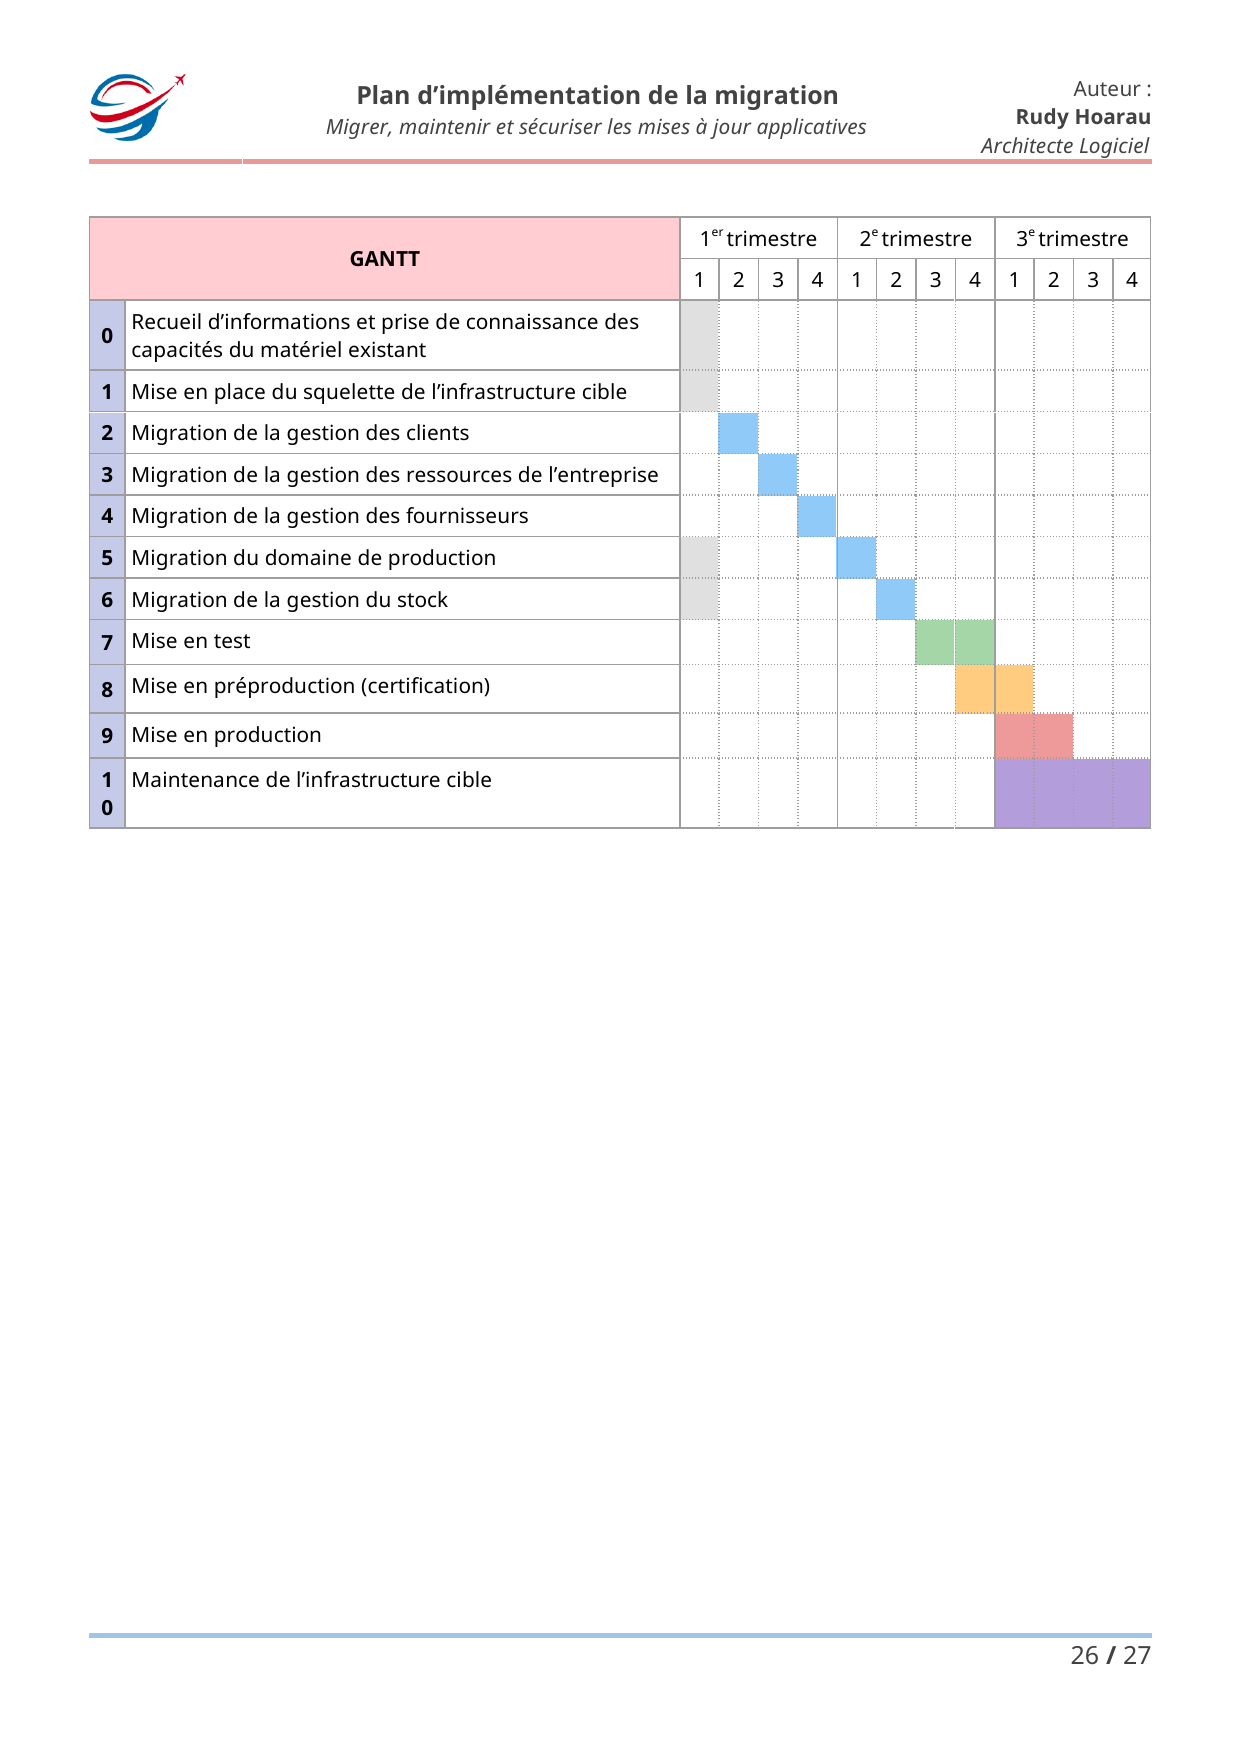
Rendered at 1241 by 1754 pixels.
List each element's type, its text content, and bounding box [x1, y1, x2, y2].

table_cell [996, 579, 1033, 620]
table_cell 1 [838, 259, 876, 299]
table_cell [797, 413, 836, 454]
table_cell [797, 759, 836, 827]
table_cell 6 [90, 579, 124, 619]
table_cell [1112, 371, 1150, 412]
table_cell 2 [720, 259, 758, 299]
table_cell [797, 454, 836, 496]
table_cell 9 [90, 714, 124, 757]
table_cell [718, 371, 758, 412]
table_cell [1112, 496, 1150, 537]
table_cell [876, 537, 915, 579]
table_cell [876, 714, 915, 759]
table_cell [681, 496, 718, 537]
table_cell [876, 759, 915, 827]
table_cell Migration de la gestion des clients [126, 413, 679, 453]
table_cell [838, 665, 876, 714]
table_cell Mise en test [126, 620, 679, 664]
table_cell [955, 371, 994, 412]
table_cell [758, 301, 797, 371]
table_cell [996, 759, 1033, 827]
table_cell [996, 665, 1033, 714]
table_cell Mise en production [126, 714, 679, 757]
table_cell [1073, 714, 1112, 759]
table_cell [915, 496, 954, 537]
table_cell [838, 413, 876, 454]
table_cell Recueil d’informations et prise de connaissance des capacités du matériel existant [126, 301, 679, 369]
table_cell 1 [90, 371, 124, 411]
table_cell 4 [1114, 259, 1150, 299]
table_cell 5 [90, 537, 124, 577]
table_cell 2 [877, 259, 915, 299]
table_cell [1112, 579, 1150, 620]
table_cell [758, 714, 797, 759]
table_cell 10 [90, 759, 124, 827]
table_header GANTT [90, 218, 679, 299]
table_cell [718, 454, 758, 496]
table_cell [915, 454, 954, 496]
table_cell [758, 579, 797, 620]
table_cell [681, 620, 718, 665]
table_cell [1033, 579, 1073, 620]
table_cell [797, 579, 836, 620]
table_cell [1073, 371, 1112, 412]
table_cell [915, 665, 954, 714]
table_cell [1073, 579, 1112, 620]
table_cell [876, 413, 915, 454]
table_cell [1033, 496, 1073, 537]
table_cell [758, 454, 797, 496]
table_cell [1112, 413, 1150, 454]
table_cell [797, 301, 836, 371]
table_cell [1112, 620, 1150, 665]
table_cell [876, 496, 915, 537]
table_cell [1073, 413, 1112, 454]
table_cell [718, 665, 758, 714]
table_cell [955, 454, 994, 496]
table_cell [718, 496, 758, 537]
table_cell [1112, 301, 1150, 371]
table_cell Maintenance de l’infrastructure cible [126, 759, 679, 827]
table_cell [838, 579, 876, 620]
table_cell [838, 759, 876, 827]
table_cell [876, 579, 915, 620]
table_cell Mise en place du squelette de l’infrastructure cible [126, 371, 679, 411]
table_cell 3 [90, 454, 124, 494]
table_cell [915, 759, 954, 827]
table_cell [996, 413, 1033, 454]
table_cell [758, 413, 797, 454]
table_cell [718, 759, 758, 827]
table_cell [915, 301, 954, 371]
table_cell [1033, 714, 1073, 759]
table_cell [1073, 496, 1112, 537]
table_cell [996, 537, 1033, 579]
table_cell [681, 665, 718, 714]
table_cell [681, 413, 718, 454]
table_cell [681, 301, 718, 371]
table_cell [838, 537, 876, 579]
table_cell [838, 496, 876, 537]
table_cell [1073, 759, 1112, 827]
table_cell [1073, 537, 1112, 579]
table_cell [955, 665, 994, 714]
table_cell 1 [996, 259, 1033, 299]
table_cell [1112, 454, 1150, 496]
table_cell [876, 665, 915, 714]
table_cell [681, 714, 718, 759]
table_cell [915, 579, 954, 620]
table_cell [718, 714, 758, 759]
table_cell [838, 371, 876, 412]
table_cell [797, 371, 836, 412]
table_cell [996, 371, 1033, 412]
table_cell [718, 537, 758, 579]
table_cell [996, 454, 1033, 496]
table_cell 0 [90, 301, 124, 369]
table_cell Migration du domaine de production [126, 537, 679, 577]
table_cell [758, 496, 797, 537]
table_cell [681, 537, 718, 579]
table_cell [1112, 537, 1150, 579]
table_cell [681, 454, 718, 496]
table_cell [758, 537, 797, 579]
table_cell [1073, 301, 1112, 371]
table_cell [797, 665, 836, 714]
table_cell [876, 301, 915, 371]
table_cell [955, 301, 994, 371]
table_cell 2 [1035, 259, 1073, 299]
table_cell 3 [917, 259, 954, 299]
table_cell [955, 496, 994, 537]
table_cell [1033, 620, 1073, 665]
table_cell [955, 620, 994, 665]
picture [88, 70, 188, 148]
table_header 1er trimestre [681, 218, 836, 258]
table_cell [838, 301, 876, 371]
table_cell [797, 496, 836, 537]
table_cell [876, 454, 915, 496]
table_cell [1112, 759, 1150, 827]
table_header 3e trimestre [996, 218, 1150, 258]
table_cell [915, 714, 954, 759]
table_cell [758, 759, 797, 827]
table_cell [955, 714, 994, 759]
table_cell [955, 413, 994, 454]
table_cell [915, 620, 954, 665]
table_cell [1033, 454, 1073, 496]
table_cell [797, 620, 836, 665]
table_cell [681, 759, 718, 827]
table_cell [996, 620, 1033, 665]
table_cell Mise en préproduction (certification) [126, 665, 679, 712]
table_cell [797, 714, 836, 759]
table_cell [915, 537, 954, 579]
table_cell [876, 620, 915, 665]
table_cell [758, 620, 797, 665]
table_cell [996, 301, 1033, 371]
table_cell [838, 714, 876, 759]
table_header 2e trimestre [838, 218, 994, 258]
table_cell [718, 579, 758, 620]
table_cell [681, 371, 718, 412]
table_cell [758, 665, 797, 714]
table_cell [718, 620, 758, 665]
table_cell 3 [1074, 259, 1112, 299]
table_cell 2 [90, 413, 124, 453]
table_cell [955, 759, 994, 827]
table_cell [1033, 371, 1073, 412]
table_cell [1112, 714, 1150, 759]
table_cell 1 [681, 259, 718, 299]
table_cell [1073, 665, 1112, 714]
table_cell [1073, 454, 1112, 496]
table_cell [718, 413, 758, 454]
table_cell [996, 496, 1033, 537]
table_cell [1033, 665, 1073, 714]
table_cell [955, 579, 994, 620]
table_cell [955, 537, 994, 579]
table_cell 8 [90, 665, 124, 712]
table_cell [758, 371, 797, 412]
table_cell [1033, 301, 1073, 371]
table_cell 3 [759, 259, 797, 299]
table_cell [1033, 413, 1073, 454]
table_cell Migration de la gestion des ressources de l’entreprise [126, 454, 679, 494]
table_cell [1073, 620, 1112, 665]
table_cell [838, 620, 876, 665]
table_cell [681, 579, 718, 620]
table_cell 4 [90, 496, 124, 536]
table_cell [996, 714, 1033, 759]
table_cell 4 [799, 259, 836, 299]
table_cell [1112, 665, 1150, 714]
table_cell [838, 454, 876, 496]
table_cell [915, 413, 954, 454]
table_cell [876, 371, 915, 412]
table_cell [797, 537, 836, 579]
table_cell 7 [90, 620, 124, 664]
table_cell [1033, 537, 1073, 579]
table_cell [915, 371, 954, 412]
table_cell [1033, 759, 1073, 827]
table_cell [718, 301, 758, 371]
table_cell 4 [956, 259, 994, 299]
table_cell Migration de la gestion des fournisseurs [126, 496, 679, 536]
table_cell Migration de la gestion du stock [126, 579, 679, 619]
